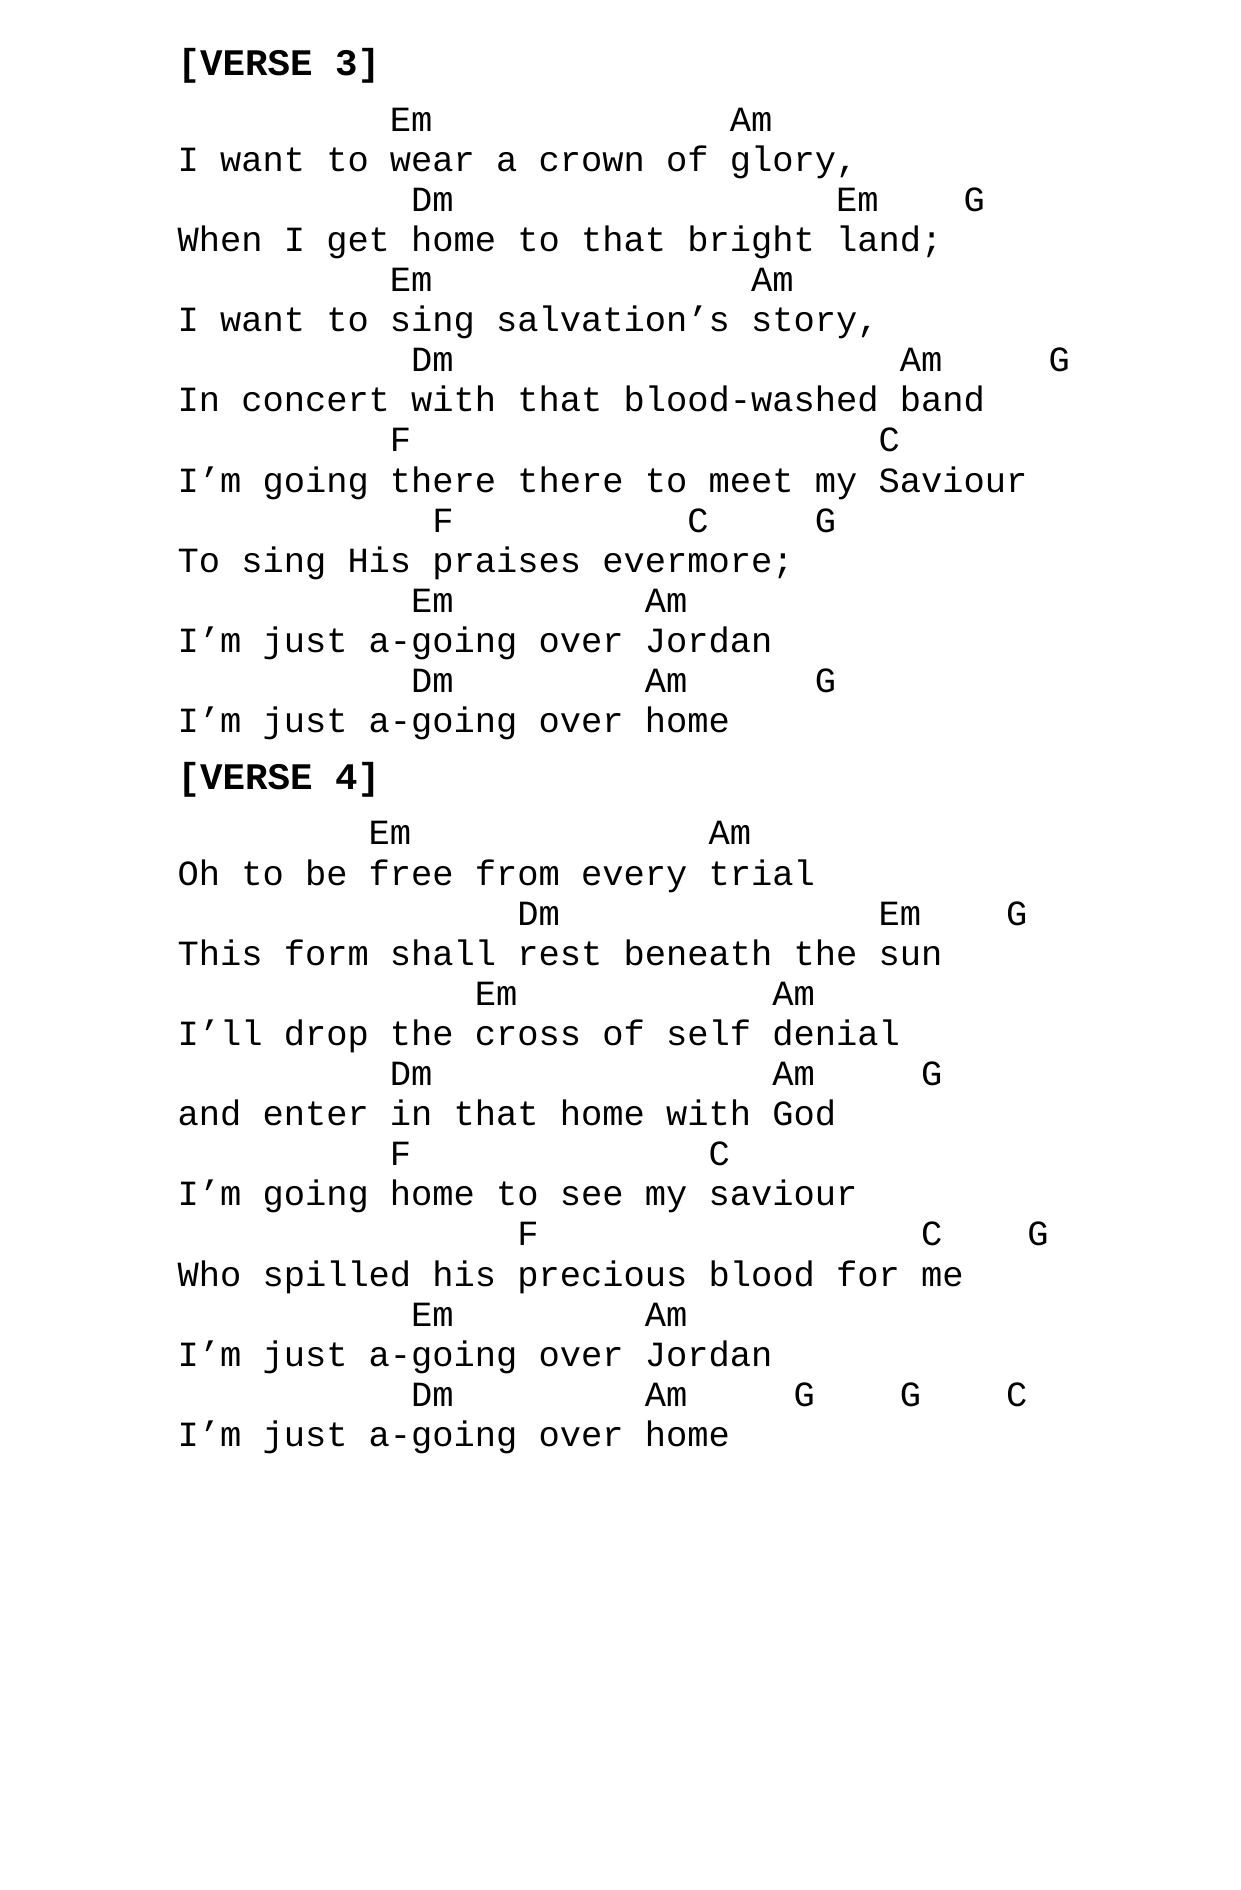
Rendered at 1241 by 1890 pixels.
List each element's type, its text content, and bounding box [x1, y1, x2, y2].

text I want to sing salvation’s story, [177, 302, 1196, 342]
text F C [177, 422, 1196, 462]
text F C [177, 1136, 1196, 1176]
text I’m going home to see my saviour [177, 1176, 1196, 1216]
text Dm Am G G C [177, 1377, 1196, 1417]
text Who spilled his precious blood for me [177, 1256, 1196, 1297]
text Dm Am G [177, 663, 1196, 703]
text Em Am [177, 976, 1196, 1016]
text I’m just a-going over home [177, 1417, 1196, 1457]
text I’m just a-going over home [177, 703, 1196, 743]
text and enter in that home with God [177, 1096, 1196, 1136]
text Em Am [177, 262, 1196, 302]
text Dm Am G [177, 342, 1196, 382]
text Dm Em G [177, 182, 1196, 222]
text I’m just a-going over Jordan [177, 1337, 1196, 1377]
text F C G [177, 503, 1196, 543]
subtitle [VERSE 4] [177, 758, 1196, 801]
text I’ll drop the cross of self denial [177, 1016, 1196, 1056]
text Em Am [177, 102, 1196, 142]
text Em Am [177, 815, 1196, 855]
text I’m going there there to meet my Saviour [177, 462, 1196, 503]
text Em Am [177, 1297, 1196, 1337]
text Em Am [177, 583, 1196, 623]
text Dm Am G [177, 1056, 1196, 1096]
text When I get home to that bright land; [177, 222, 1196, 262]
text This form shall rest beneath the sun [177, 936, 1196, 976]
text Dm Em G [177, 896, 1196, 936]
text I want to wear a crown of glory, [177, 142, 1196, 182]
text To sing His praises evermore; [177, 543, 1196, 583]
subtitle [VERSE 3] [177, 44, 1196, 87]
text F C G [177, 1216, 1196, 1256]
text Oh to be free from every trial [177, 855, 1196, 896]
text I’m just a-going over Jordan [177, 623, 1196, 663]
text In concert with that blood-washed band [177, 382, 1196, 422]
